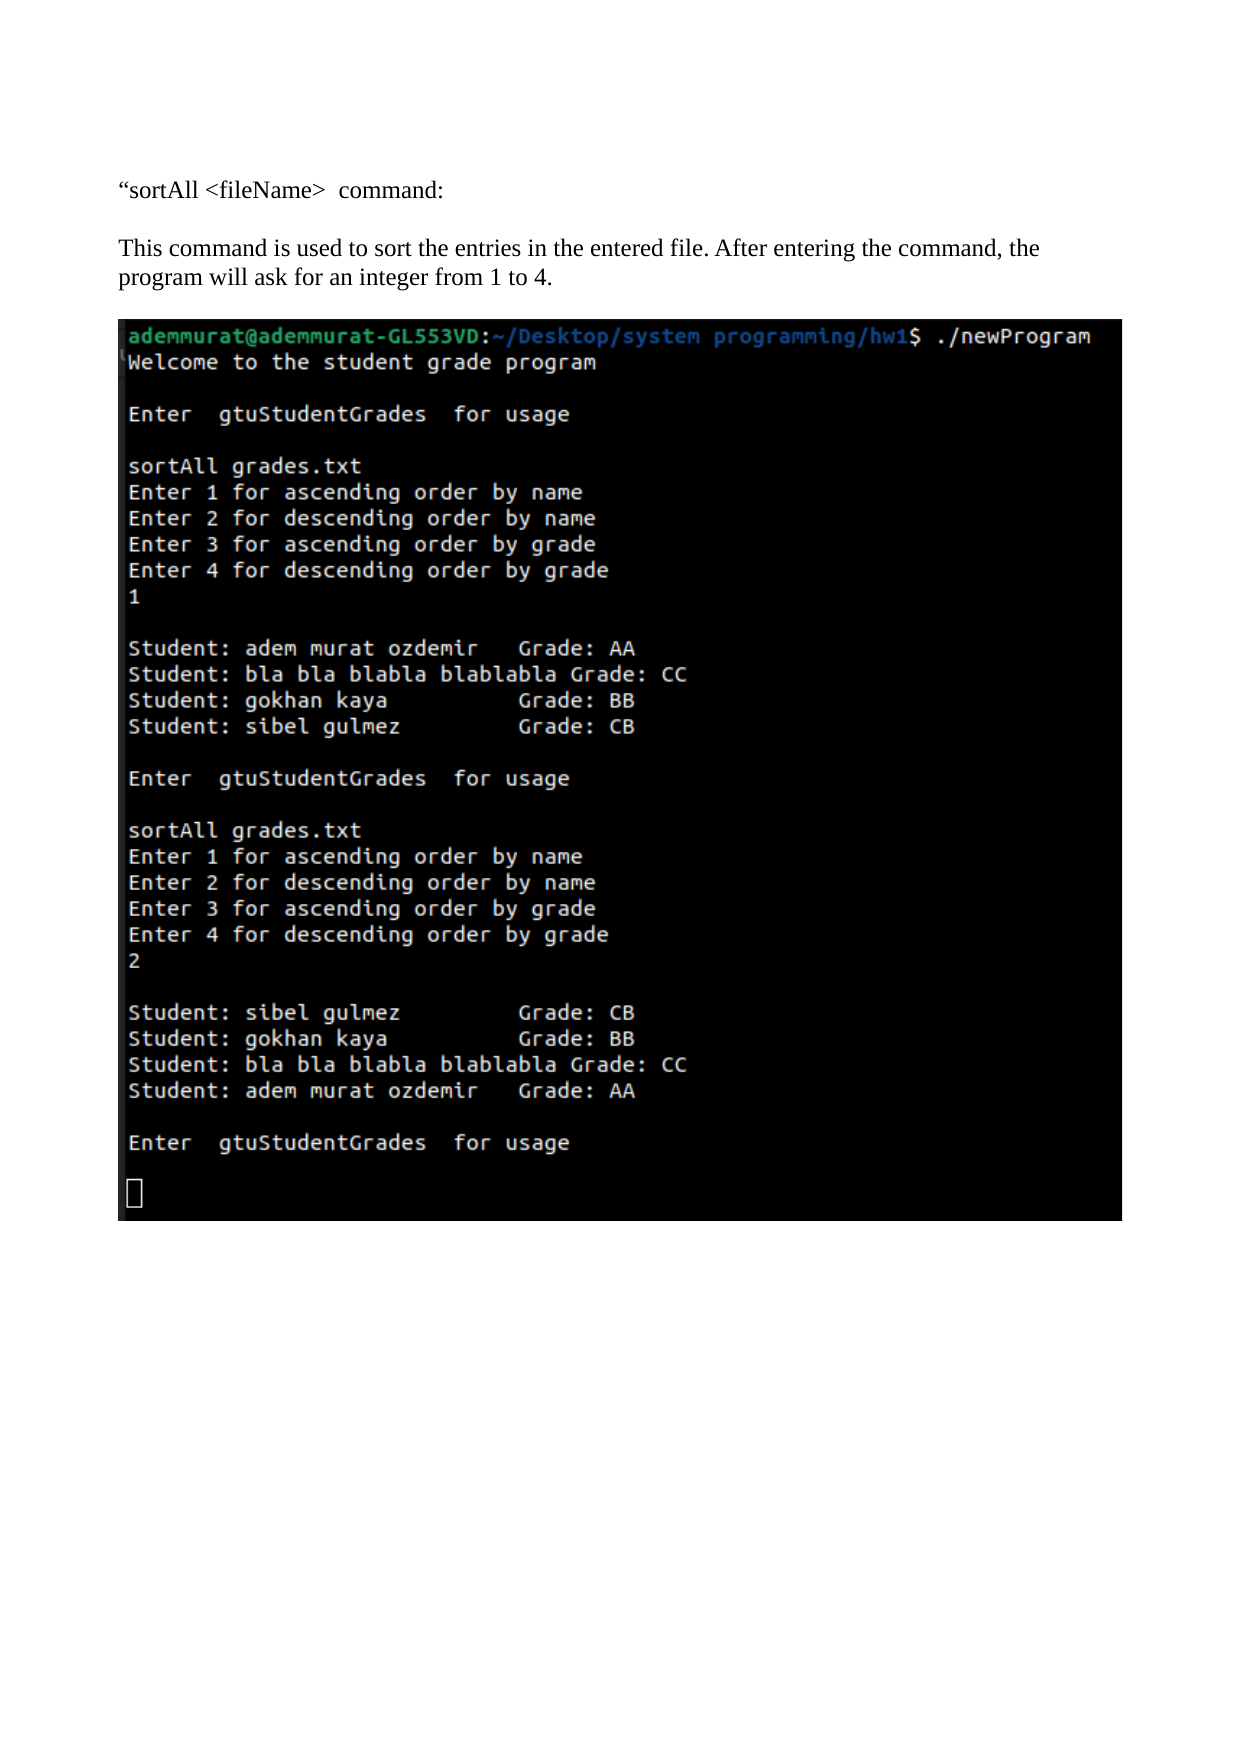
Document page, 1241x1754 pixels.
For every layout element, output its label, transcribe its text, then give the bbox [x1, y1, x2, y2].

picture [118, 319, 1123, 1221]
text This command is used to sort the entries in the entered file. After entering the command, the program will ask for an integer from 1 to 4. [118, 233, 1122, 319]
text “sortAll <fileName> command: [118, 176, 1122, 233]
